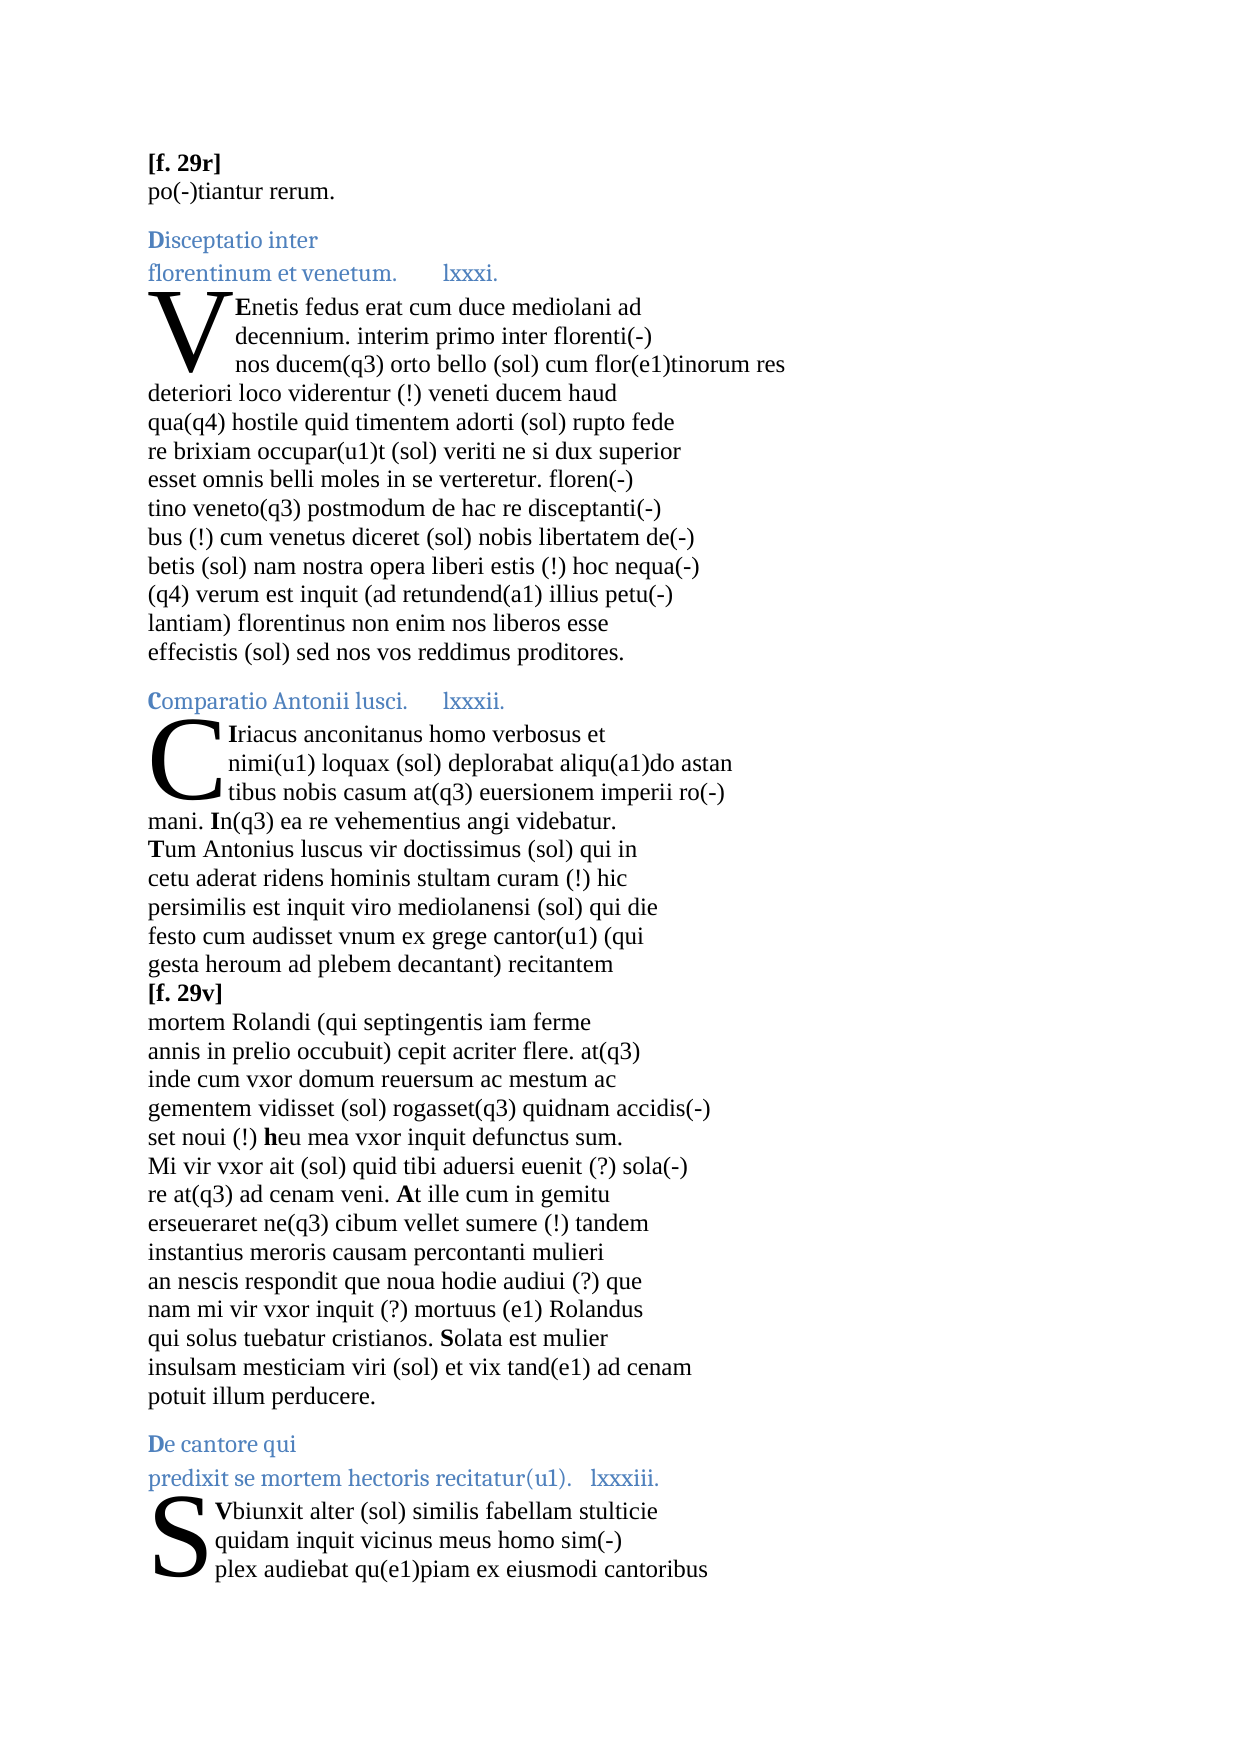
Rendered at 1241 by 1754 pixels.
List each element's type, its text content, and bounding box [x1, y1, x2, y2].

subtitle Disceptatio inter florentinum et venetum. lxxxi. [148, 226, 1093, 288]
text [f. 29r] po(-)tiantur rerum. [148, 148, 1093, 205]
text CIriacus anconitanus homo verbosus et nimi(u1) loquax (sol) deplorabat aliqu(a1)do astan tibus nobis casum at(q3) euersionem imperii ro(-) mani. In(q3) ea re vehementius angi videbatur. Tum Antonius luscus vir doctissimus (sol) qui in cetu aderat ridens hominis stultam curam (!) hic persimilis est inquit viro mediolanensi (sol) qui die festo cum audisset vnum ex grege cantor(u1) (qui gesta heroum ad plebem decantant) recitantem [f. 29v] mortem Rolandi (qui septingentis iam ferme annis in prelio occubuit) cepit acriter flere. at(q3) inde cum vxor domum reuersum ac mestum ac gementem vidisset (sol) rogasset(q3) quidnam accidis(-) set noui (!) heu mea vxor inquit defunctus sum. Mi vir vxor ait (sol) quid tibi aduersi euenit (?) sola(-) re at(q3) ad cenam veni. At ille cum in gemitu erseueraret ne(q3) cibum vellet sumere (!) tandem instantius meroris causam percontanti mulieri an nescis respondit que noua hodie audiui (?) que nam mi vir vxor inquit (?) mortuus (e1) Rolandus qui solus tuebatur cristianos. Solata est mulier insulsam mesticiam viri (sol) et vix tand(e1) ad cenam potuit illum perducere. [148, 719, 1093, 1409]
text SVbiunxit alter (sol) similis fabellam stulticie quidam inquit vicinus meus homo sim(-) plex audiebat qu(e1)piam ex eiusmodi cantoribus qui in fine sermonis ad illiciendam audientium plebem (sol) predixit se postridie mortem Hectoris recitatur(u1). Hic noster ante(q4) cantor abiret (sol) pre(-) cio redemit (sol) ne tam cito Hectorem virum bello vtilem interficeret. ille mort(e1) postero die distu(-) lit. Alter vero sepius precium dedit sequ(e1)tibus diebus pro vite dilatione. et cum pecunie [f. 30r] defuis(-$)sent (!) tandem mortem eius multo fletu ac dolo(-) re narrari audiuit. [148, 1496, 1093, 1583]
subtitle De cantore qui predixit se mortem hectoris recitatur(u1). lxxxiii. [148, 1430, 1093, 1492]
text VEnetis fedus erat cum duce mediolani ad decennium. interim primo inter florenti(-) nos ducem(q3) orto bello (sol) cum flor(e1)tinorum res deteriori loco viderentur (!) veneti ducem haud qua(q4) hostile quid timentem adorti (sol) rupto fede re brixiam occupar(u1)t (sol) veriti ne si dux superior esset omnis belli moles in se verteretur. floren(-) tino veneto(q3) postmodum de hac re disceptanti(-) bus (!) cum venetus diceret (sol) nobis libertatem de(-) betis (sol) nam nostra opera liberi estis (!) hoc nequa(-) (q4) verum est inquit (ad retundend(a1) illius petu(-) lantiam) florentinus non enim nos liberos esse effecistis (sol) sed nos vos reddimus proditores. [148, 292, 1093, 666]
subtitle Comparatio Antonii lusci. lxxxii. [148, 687, 1093, 715]
